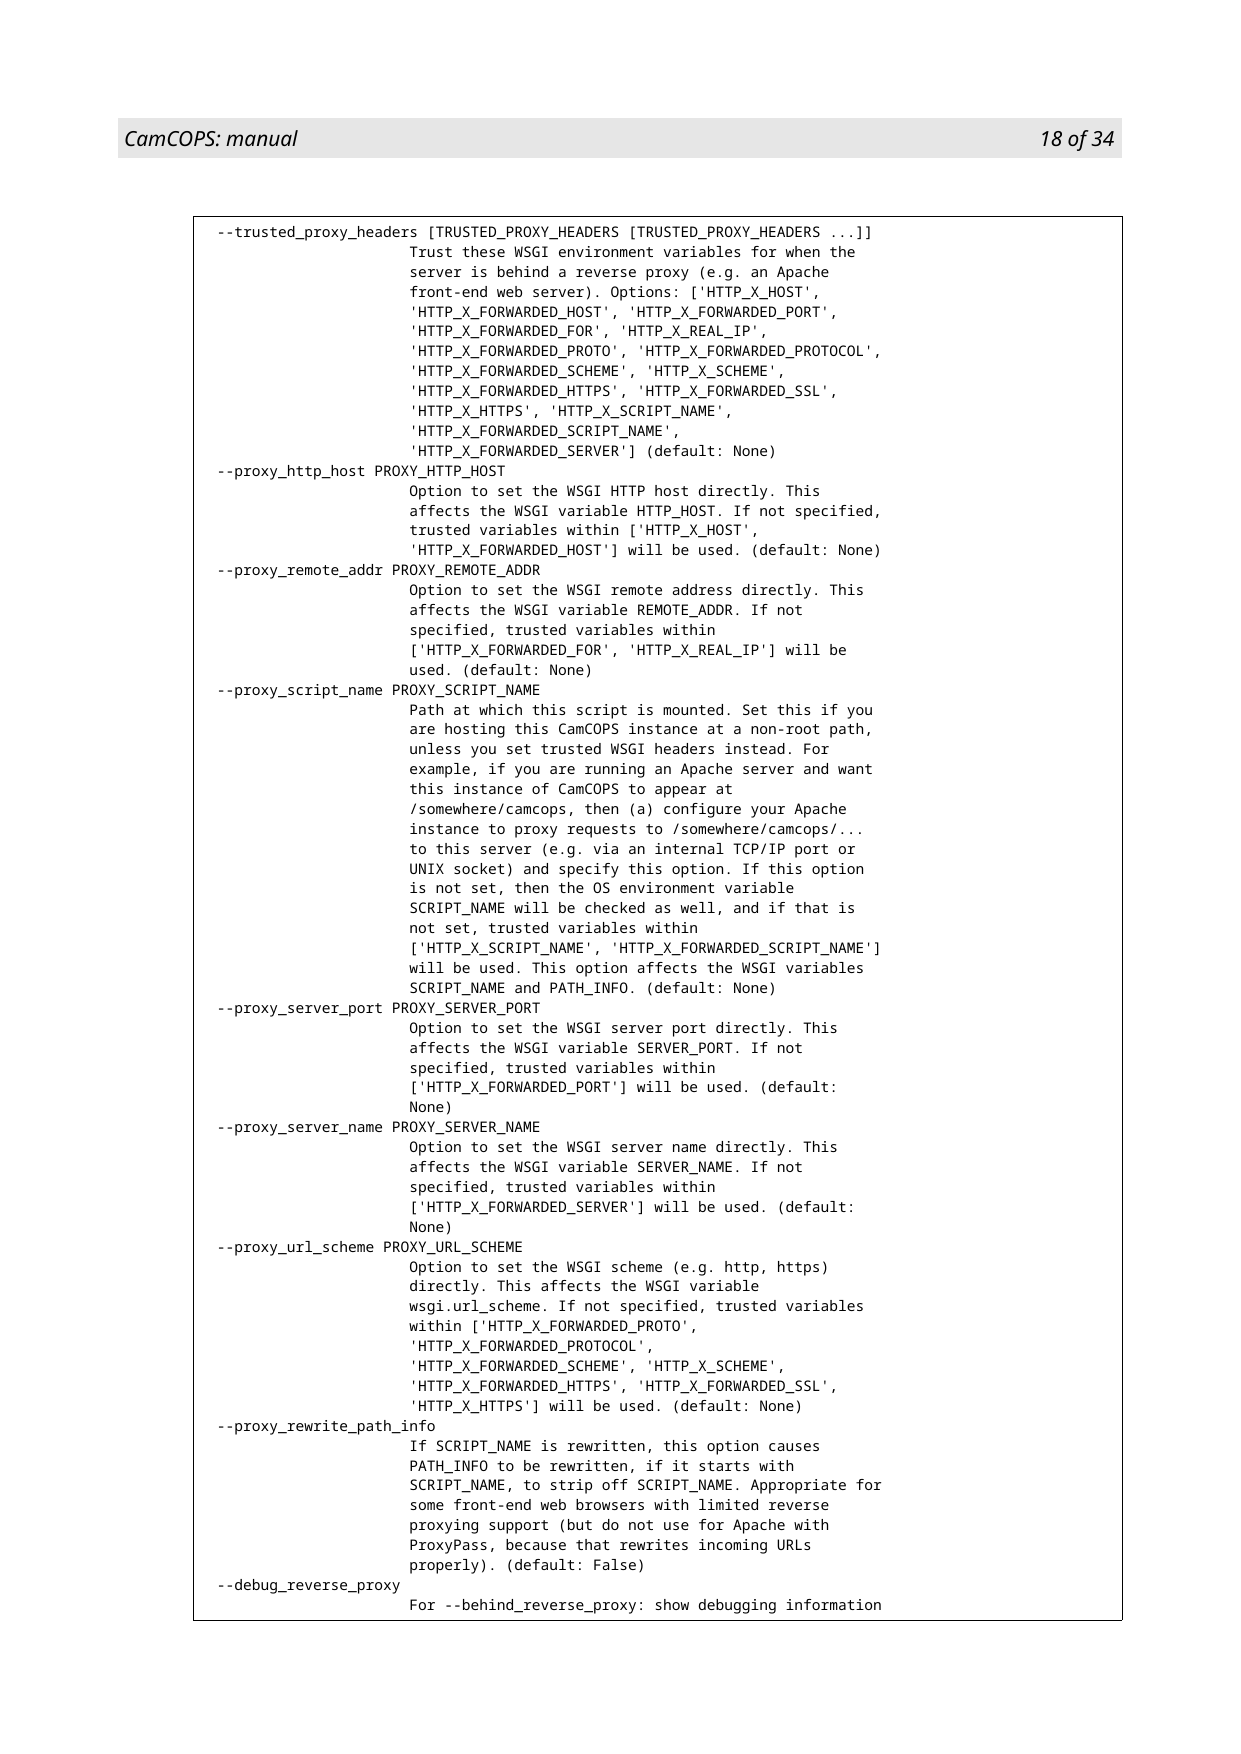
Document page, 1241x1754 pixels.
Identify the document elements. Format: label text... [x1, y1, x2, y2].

table_header --trusted_proxy_headers [TRUSTED_PROXY_HEADERS [TRUSTED_PROXY_HEADERS ...]] Trust these WSGI environment variables for when the server is behind a reverse proxy (e.g. an Apache front-end web server). Options: ['HTTP_X_HOST', 'HTTP_X_FORWARDED_HOST', 'HTTP_X_FORWARDED_PORT', 'HTTP_X_FORWARDED_FOR', 'HTTP_X_REAL_IP', 'HTTP_X_FORWARDED_PROTO', 'HTTP_X_FORWARDED_PROTOCOL', 'HTTP_X_FORWARDED_SCHEME', 'HTTP_X_SCHEME', 'HTTP_X_FORWARDED_HTTPS', 'HTTP_X_FORWARDED_SSL', 'HTTP_X_HTTPS', 'HTTP_X_SCRIPT_NAME', 'HTTP_X_FORWARDED_SCRIPT_NAME', 'HTTP_X_FORWARDED_SERVER'] (default: None) --proxy_http_host PROXY_HTTP_HOST Option to set the WSGI HTTP host directly. This affects the WSGI variable HTTP_HOST. If not specified, trusted variables within ['HTTP_X_HOST', 'HTTP_X_FORWARDED_HOST'] will be used. (default: None) --proxy_remote_addr PROXY_REMOTE_ADDR Option to set the WSGI remote address directly. This affects the WSGI variable REMOTE_ADDR. If not specified, trusted variables within ['HTTP_X_FORWARDED_FOR', 'HTTP_X_REAL_IP'] will be used. (default: None) --proxy_script_name PROXY_SCRIPT_NAME Path at which this script is mounted. Set this if you are hosting this CamCOPS instance at a non-root path, unless you set trusted WSGI headers instead. For example, if you are running an Apache server and want this instance of CamCOPS to appear at /somewhere/camcops, then (a) configure your Apache instance to proxy requests to /somewhere/camcops/... to this server (e.g. via an internal TCP/IP port or UNIX socket) and specify this option. If this option is not set, then the OS environment variable SCRIPT_NAME will be checked as well, and if that is not set, trusted variables within ['HTTP_X_SCRIPT_NAME', 'HTTP_X_FORWARDED_SCRIPT_NAME'] will be used. This option affects the WSGI variables SCRIPT_NAME and PATH_INFO. (default: None) --proxy_server_port PROXY_SERVER_PORT Option to set the WSGI server port directly. This affects the WSGI variable SERVER_PORT. If not specified, trusted variables within ['HTTP_X_FORWARDED_PORT'] will be used. (default: None) --proxy_server_name PROXY_SERVER_NAME Option to set the WSGI server name directly. This affects the WSGI variable SERVER_NAME. If not specified, trusted variables within ['HTTP_X_FORWARDED_SERVER'] will be used. (default: None) --proxy_url_scheme PROXY_URL_SCHEME Option to set the WSGI scheme (e.g. http, https) directly. This affects the WSGI variable wsgi.url_scheme. If not specified, trusted variables within ['HTTP_X_FORWARDED_PROTO', 'HTTP_X_FORWARDED_PROTOCOL', 'HTTP_X_FORWARDED_SCHEME', 'HTTP_X_SCHEME', 'HTTP_X_FORWARDED_HTTPS', 'HTTP_X_FORWARDED_SSL', 'HTTP_X_HTTPS'] will be used. (default: None) --proxy_rewrite_path_info If SCRIPT_NAME is rewritten, this option causes PATH_INFO to be rewritten, if it starts with SCRIPT_NAME, to strip off SCRIPT_NAME. Appropriate for some front-end web browsers with limited reverse proxying support (but do not use for Apache with ProxyPass, because that rewrites incoming URLs properly). (default: False) --debug_reverse_proxy For --behind_reverse_proxy: show debugging information [194, 217, 1122, 1620]
